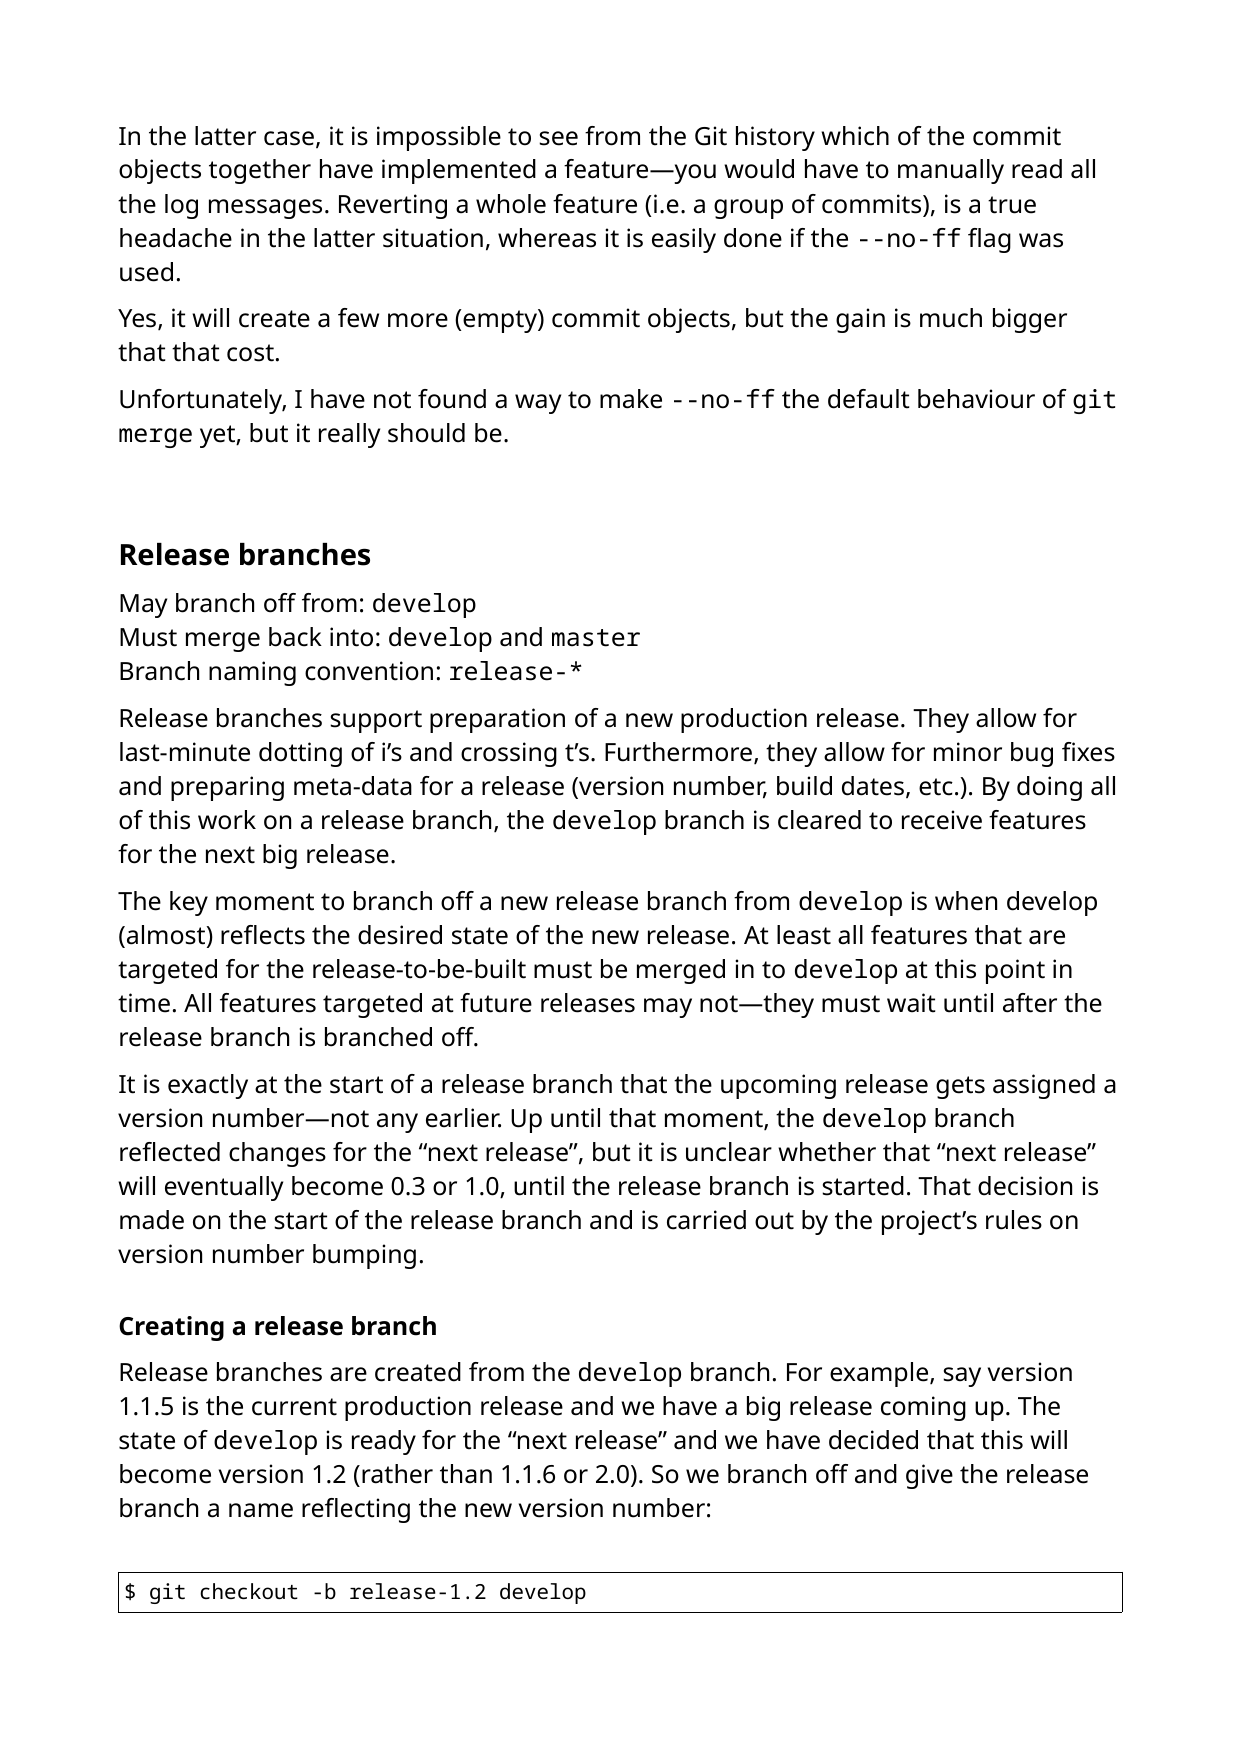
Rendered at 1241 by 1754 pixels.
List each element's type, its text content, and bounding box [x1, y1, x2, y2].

text Release branches support preparation of a new production release. They allow for last-minute dotting of i’s and crossing t’s. Furthermore, they allow for minor bug fixes and preparing meta-data for a release (version number, build dates, etc.). By doing all of this work on a release branch, the develop branch is cleared to receive features for the next big release. [118, 701, 1122, 871]
text Unfortunately, I have not found a way to make --no-ff the default behaviour of git merge yet, but it really should be. [118, 382, 1122, 450]
text Release branches are created from the develop branch. For example, say version 1.1.5 is the current production release and we have a big release coming up. The state of develop is ready for the “next release” and we have decided that this will become version 1.2 (rather than 1.1.6 or 2.0). So we branch off and give the release branch a name reflecting the new version number: [118, 1355, 1122, 1525]
subtitle Release branches [118, 534, 1122, 573]
text Yes, it will create a few more (empty) commit objects, but the gain is much bigger that that cost. [118, 301, 1122, 369]
table_header $ git checkout -b release-1.2 develop [119, 1573, 1122, 1612]
text In the latter case, it is impossible to see from the Git history which of the commit objects together have implemented a feature—you would have to manually read all the log messages. Reverting a whole feature (i.e. a group of commits), is a true headache in the latter situation, whereas it is easily done if the --no-ff flag was used. [118, 118, 1122, 288]
text May branch off from: develop Must merge back into: develop and master Branch naming convention: release-* [118, 586, 1122, 688]
text It is exactly at the start of a release branch that the upcoming release gets assigned a version number—not any earlier. Up until that moment, the develop branch reflected changes for the “next release”, but it is unclear whether that “next release” will eventually become 0.3 or 1.0, until the release branch is started. That decision is made on the start of the release branch and is carried out by the project’s rules on version number bumping. [118, 1066, 1122, 1271]
subtitle Creating a release branch [118, 1308, 1122, 1342]
text The key moment to branch off a new release branch from develop is when develop (almost) reflects the desired state of the new release. At least all features that are targeted for the release-to-be-built must be merged in to develop at this point in time. All features targeted at future releases may not—they must wait until after the release branch is branched off. [118, 883, 1122, 1054]
